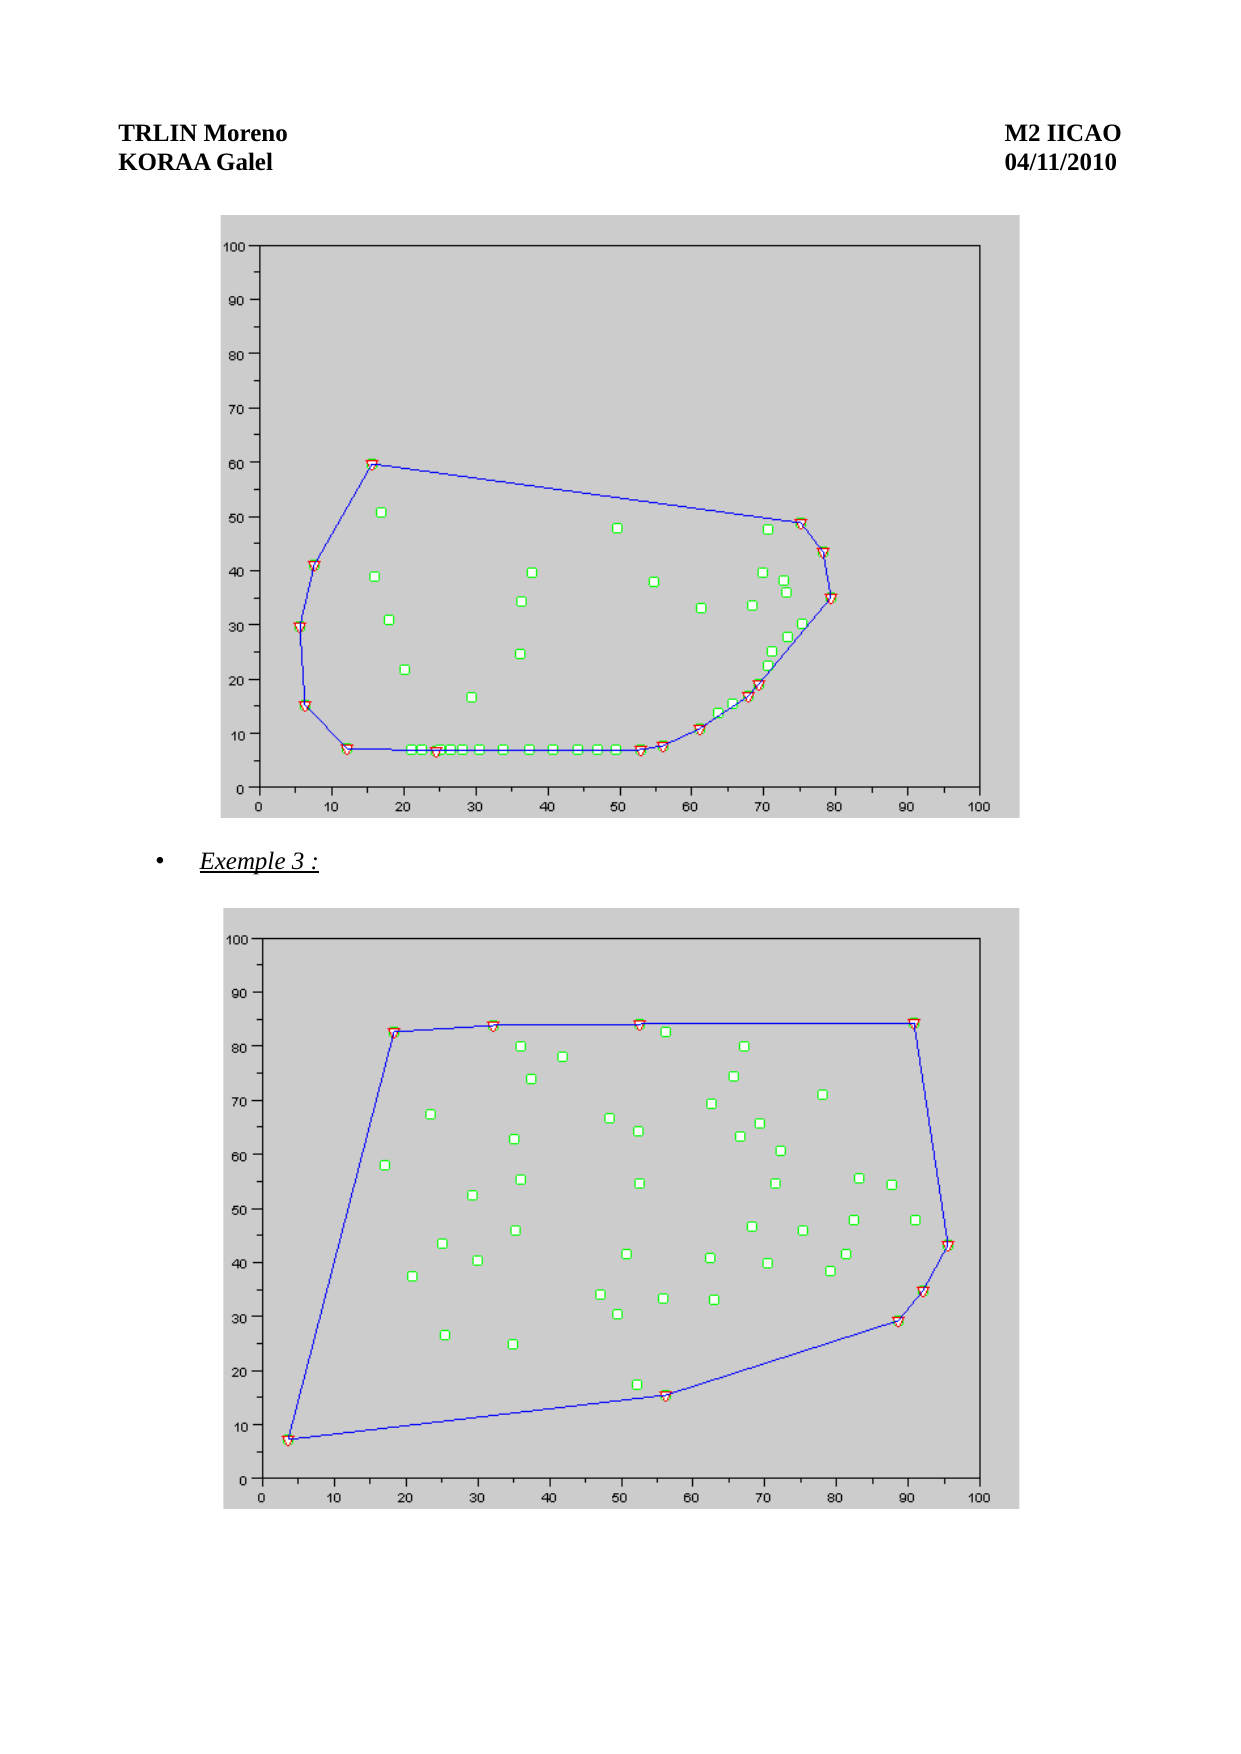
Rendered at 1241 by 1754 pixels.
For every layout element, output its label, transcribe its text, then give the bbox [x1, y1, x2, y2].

picture [220, 215, 1020, 818]
picture [223, 908, 1020, 1509]
list Exemple 3 : [156, 846, 1122, 875]
